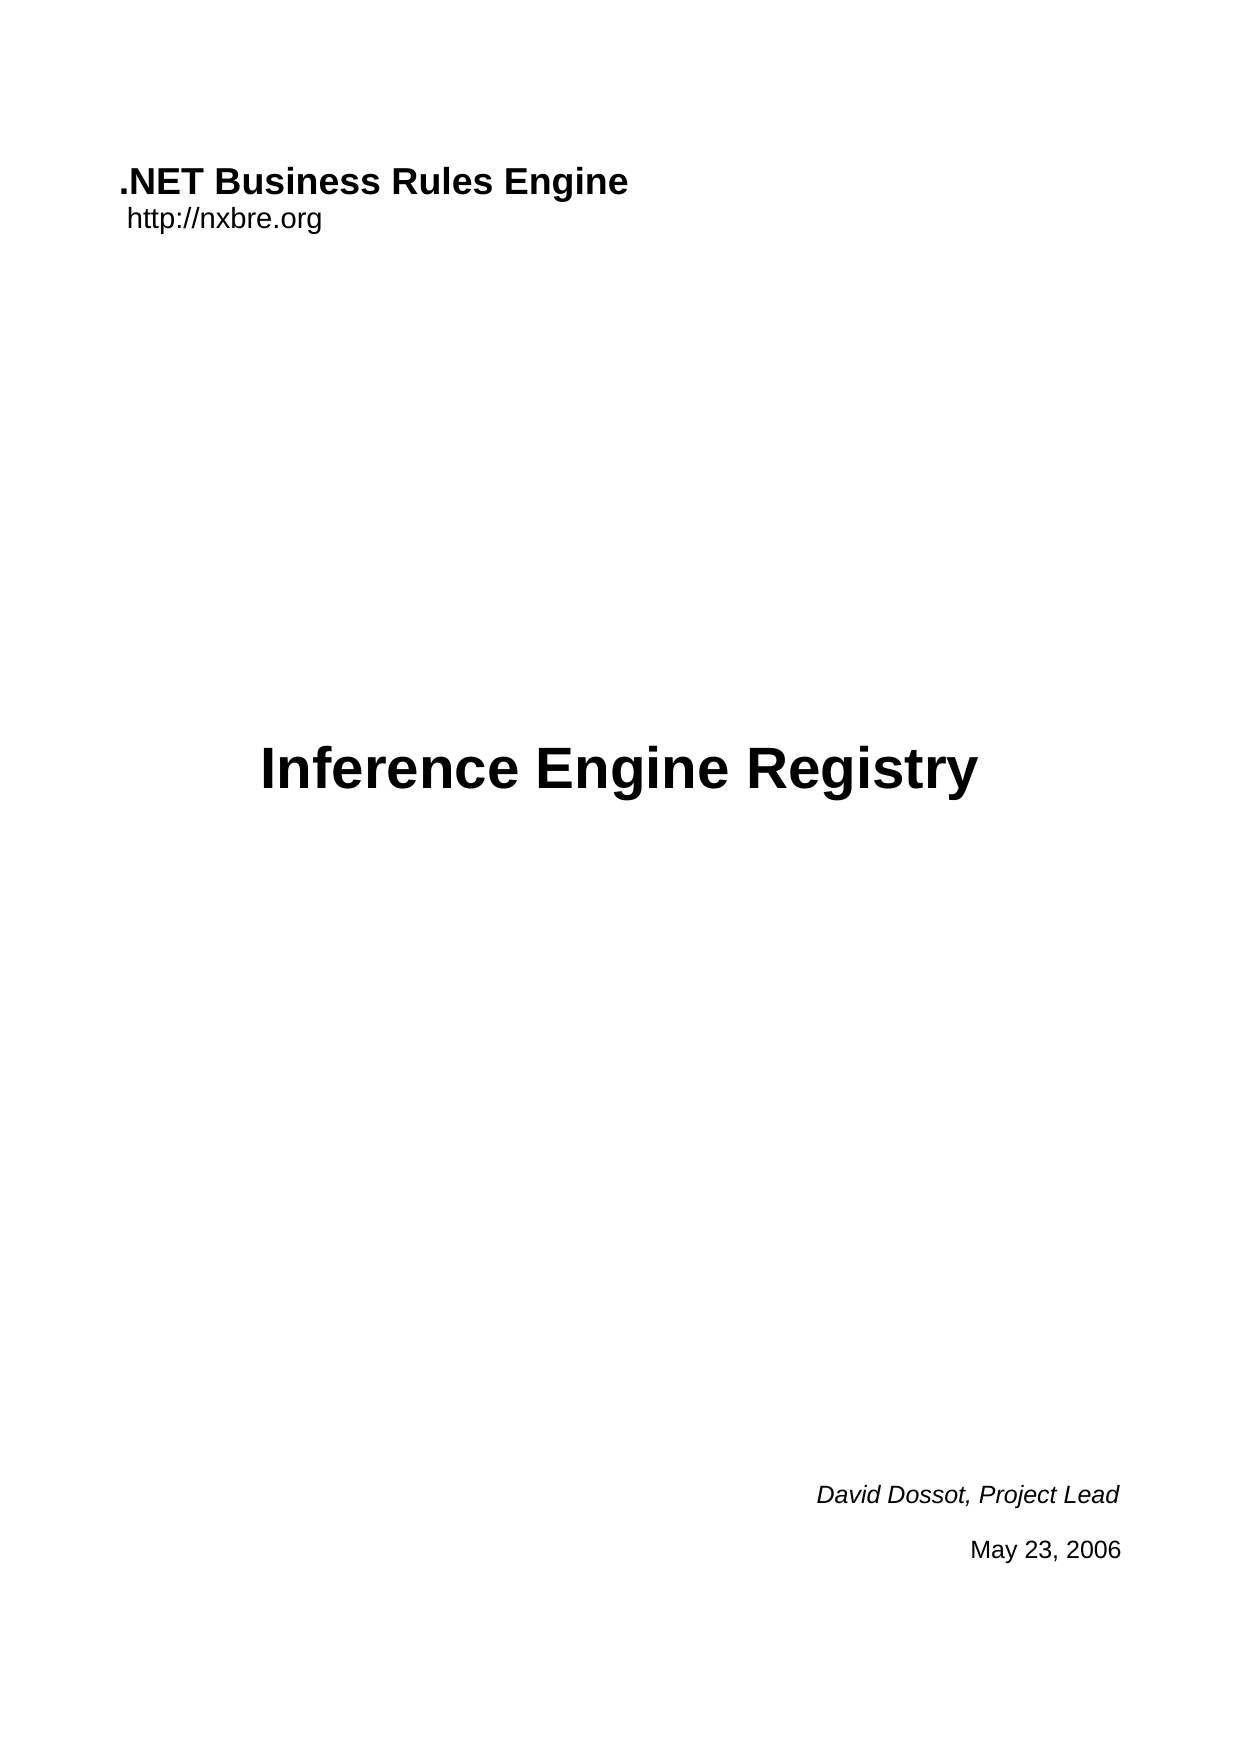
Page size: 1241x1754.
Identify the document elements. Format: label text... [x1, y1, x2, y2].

text May 23, 2006 [118, 1536, 1122, 1564]
text http://nxbre.org [118, 202, 1122, 235]
text .NET Business Rules Engine [118, 160, 1122, 202]
text Inference Engine Registry [118, 736, 1122, 801]
text David Dossot, Project Lead [118, 1480, 1122, 1508]
